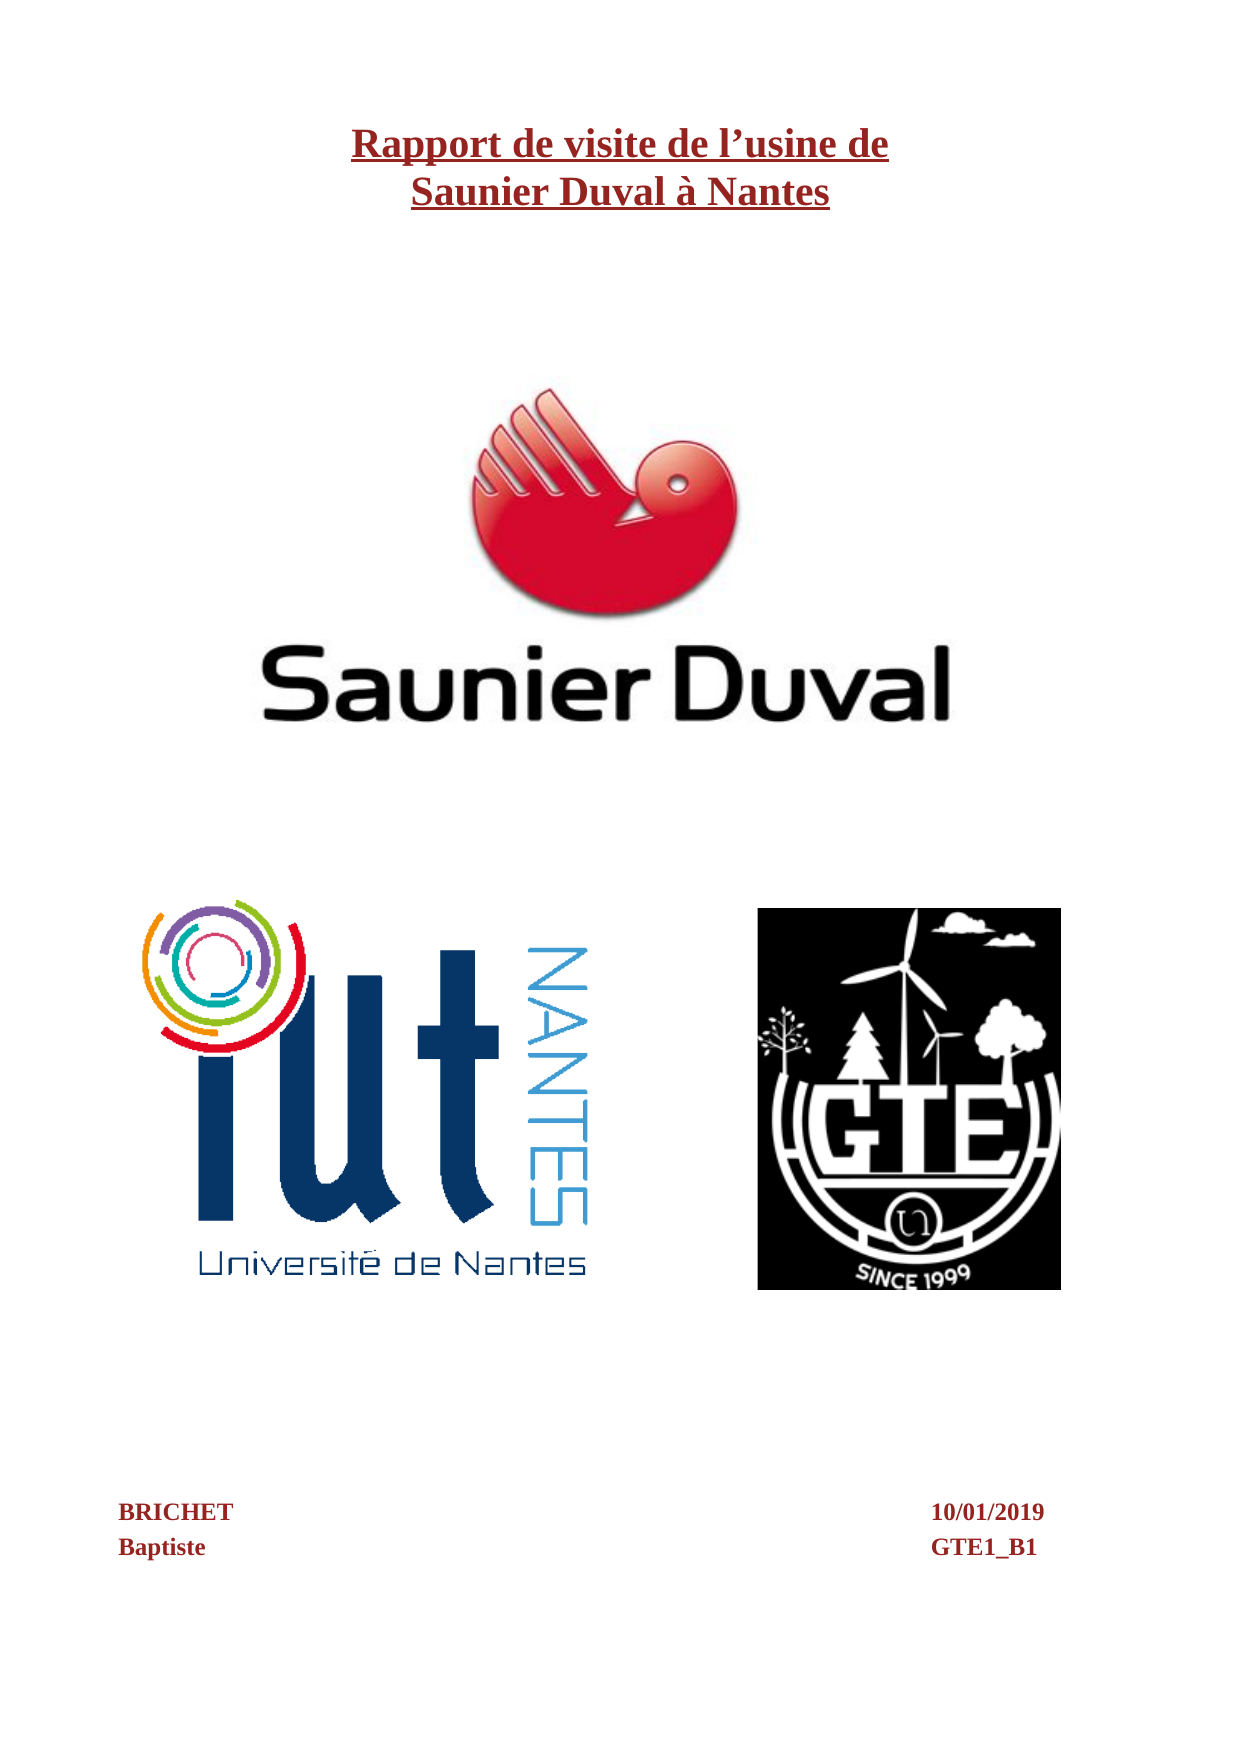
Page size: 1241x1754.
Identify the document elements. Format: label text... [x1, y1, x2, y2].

picture [757, 908, 1061, 1290]
text Rapport de visite de l’usine de [118, 118, 1122, 166]
text Baptiste GTE1_B1 [118, 1532, 1122, 1561]
text Saunier Duval à Nantes [118, 166, 1122, 214]
picture [225, 353, 1013, 805]
picture [142, 900, 588, 1275]
text BRICHET 10/01/2019 [118, 1497, 1122, 1526]
